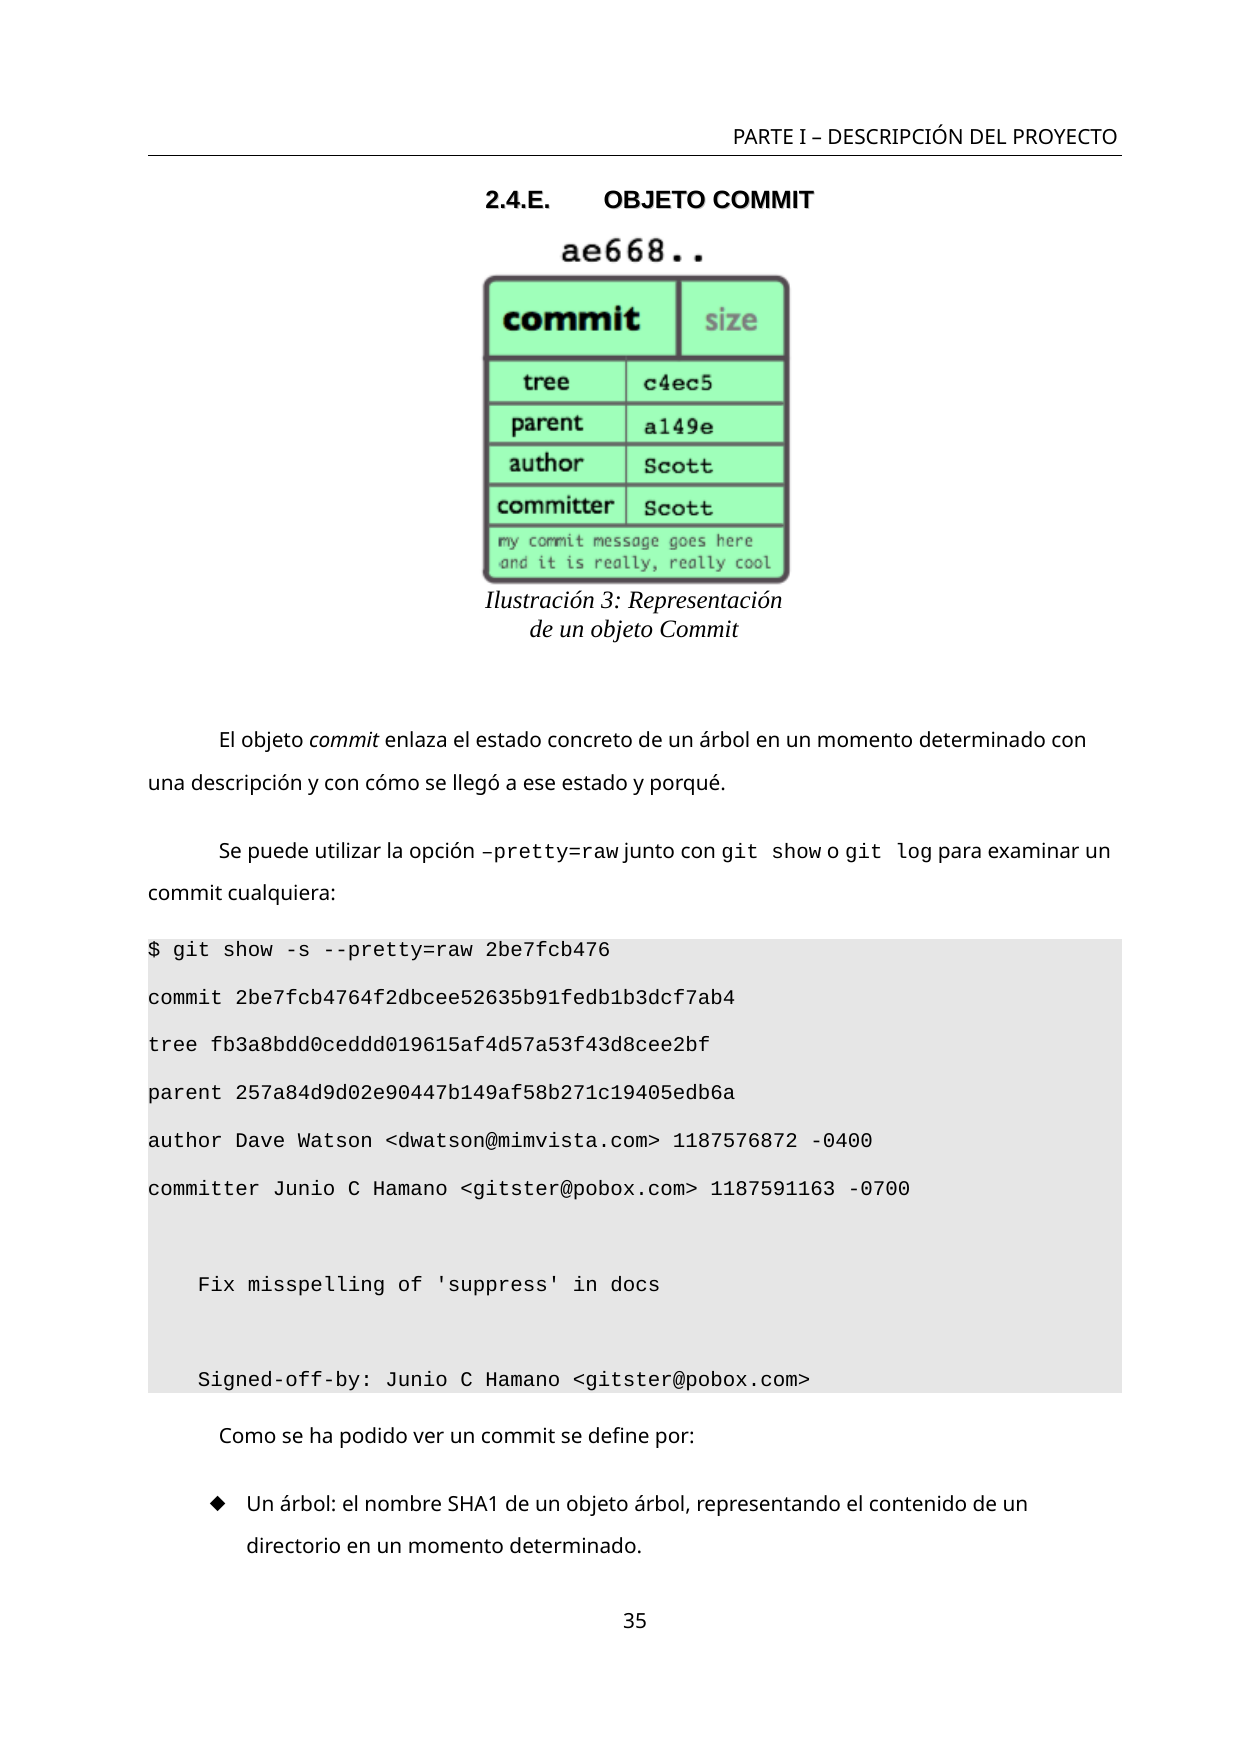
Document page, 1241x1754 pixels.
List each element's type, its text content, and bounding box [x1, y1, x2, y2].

text Como se ha podido ver un commit se define por: [148, 1421, 1122, 1450]
list Un árbol: el nombre SHA1 de un objeto árbol, representando el contenido de un directorio en un momento determinado. [209, 1489, 1122, 1560]
text committer Junio C Hamano <gitster@pobox.com> 1187591163 -0700 [148, 1178, 1122, 1202]
picture [477, 226, 793, 586]
text Se puede utilizar la opción –pretty=raw junto con git show o git log para examinar un commit cualquiera: [148, 836, 1122, 907]
text Fix misspelling of 'suppress' in docs [148, 1273, 1122, 1297]
text author Dave Watson <dwatson@mimvista.com> 1187576872 -0400 [148, 1130, 1122, 1154]
text Signed-off-by: Junio C Hamano <gitster@pobox.com> [148, 1369, 1122, 1393]
text El objeto commit enlaza el estado concreto de un árbol en un momento determinado con una descripción y con cómo se llegó a ese estado y porqué. [148, 726, 1122, 797]
subtitle Objeto commit [177, 185, 1122, 214]
text $ git show -s --pretty=raw 2be7fcb476 [148, 939, 1122, 962]
text commit 2be7fcb4764f2dbcee52635b91fedb1b3dcf7ab4 [148, 987, 1122, 1010]
text parent 257a84d9d02e90447b149af58b271c19405edb6a [148, 1082, 1122, 1106]
text tree fb3a8bdd0ceddd019615af4d57a53f43d8cee2bf [148, 1034, 1122, 1058]
text Ilustración 3: Representación de un objeto Commit [477, 586, 792, 643]
